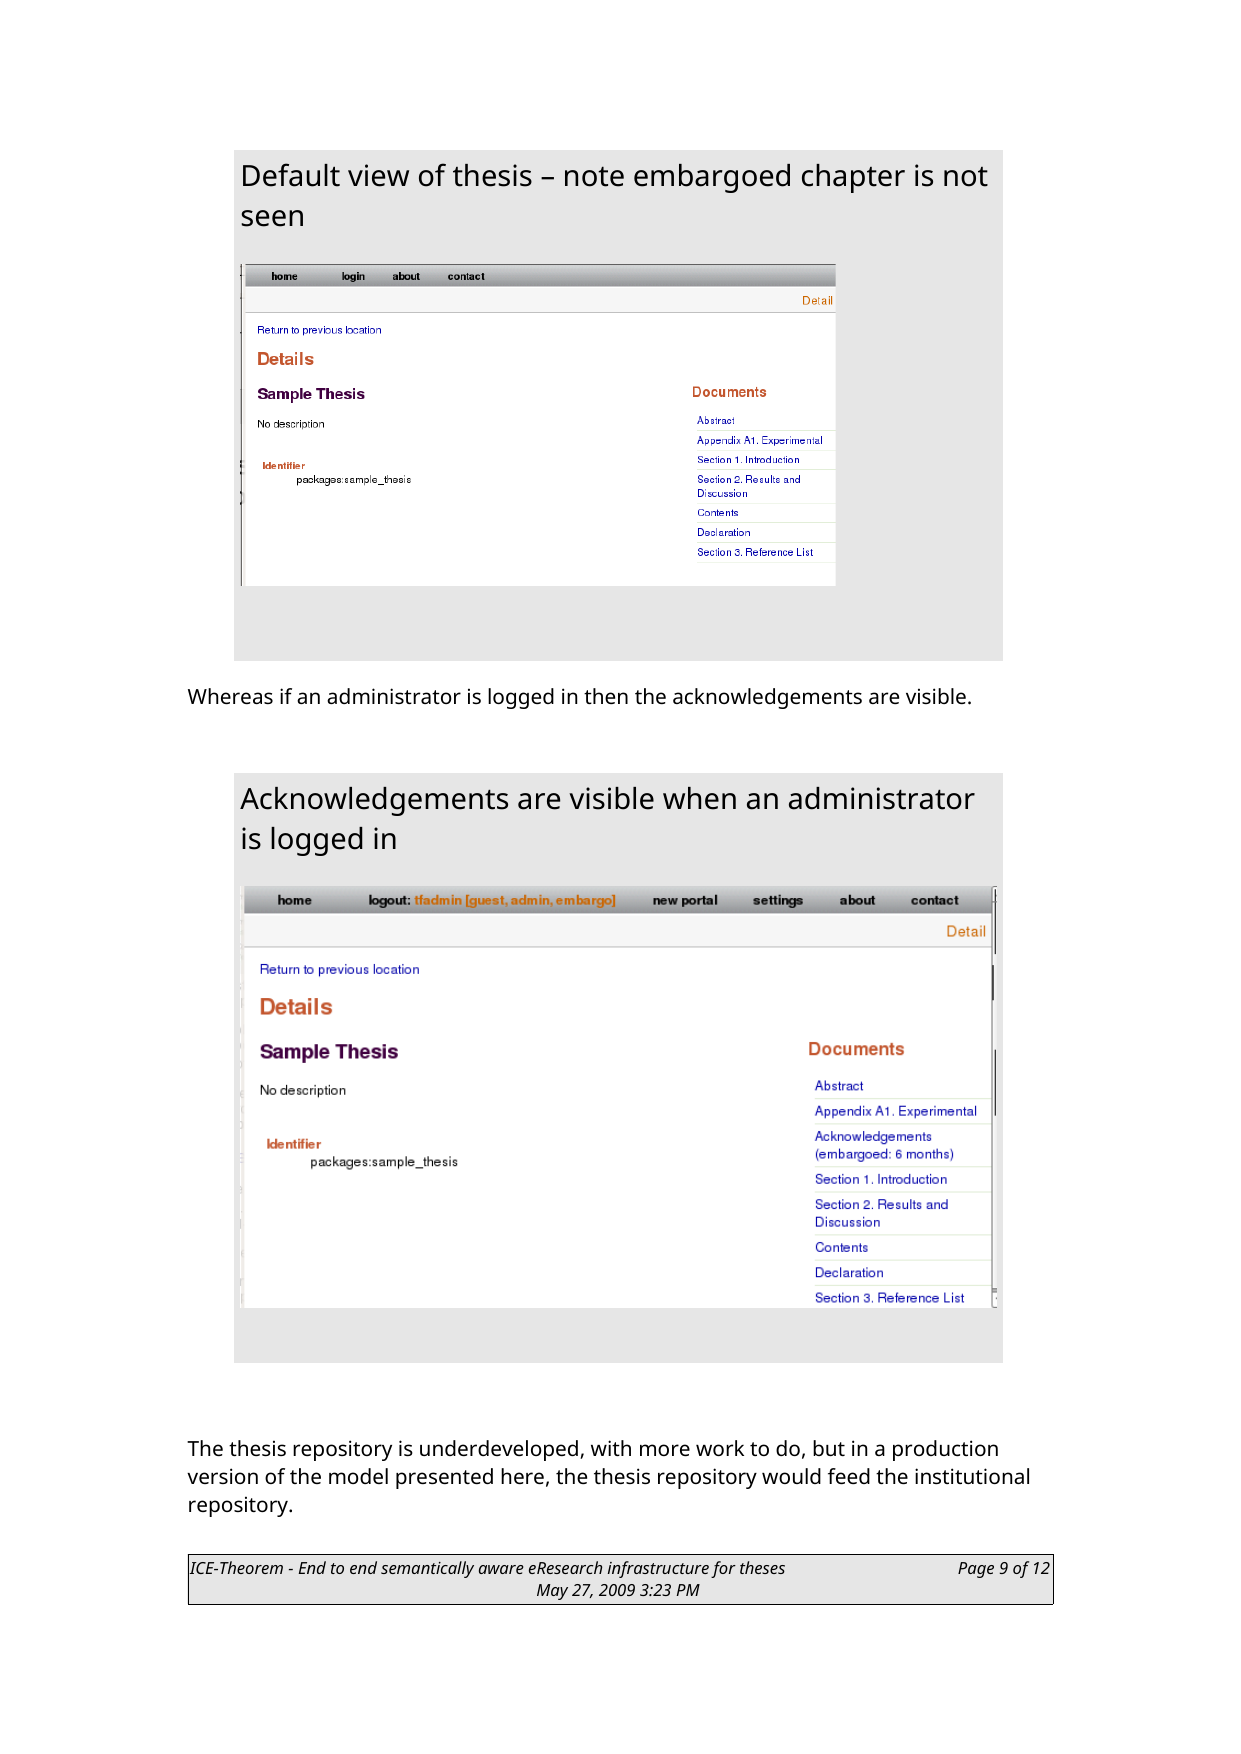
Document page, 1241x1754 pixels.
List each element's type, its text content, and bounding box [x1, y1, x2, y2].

table_header Acknowledgements are visible when an administrator is logged in [234, 773, 1003, 1363]
text The thesis repository is underdeveloped, with more work to do, but in a production version of the model presented here, the thesis repository would feed the institutional repository. [187, 1434, 1053, 1519]
picture [240, 886, 997, 1308]
text Whereas if an administrator is logged in then the acknowledgements are visible. [187, 682, 1053, 711]
picture [240, 264, 836, 586]
table_header Default view of thesis – note embargoed chapter is not seen [234, 150, 1003, 661]
